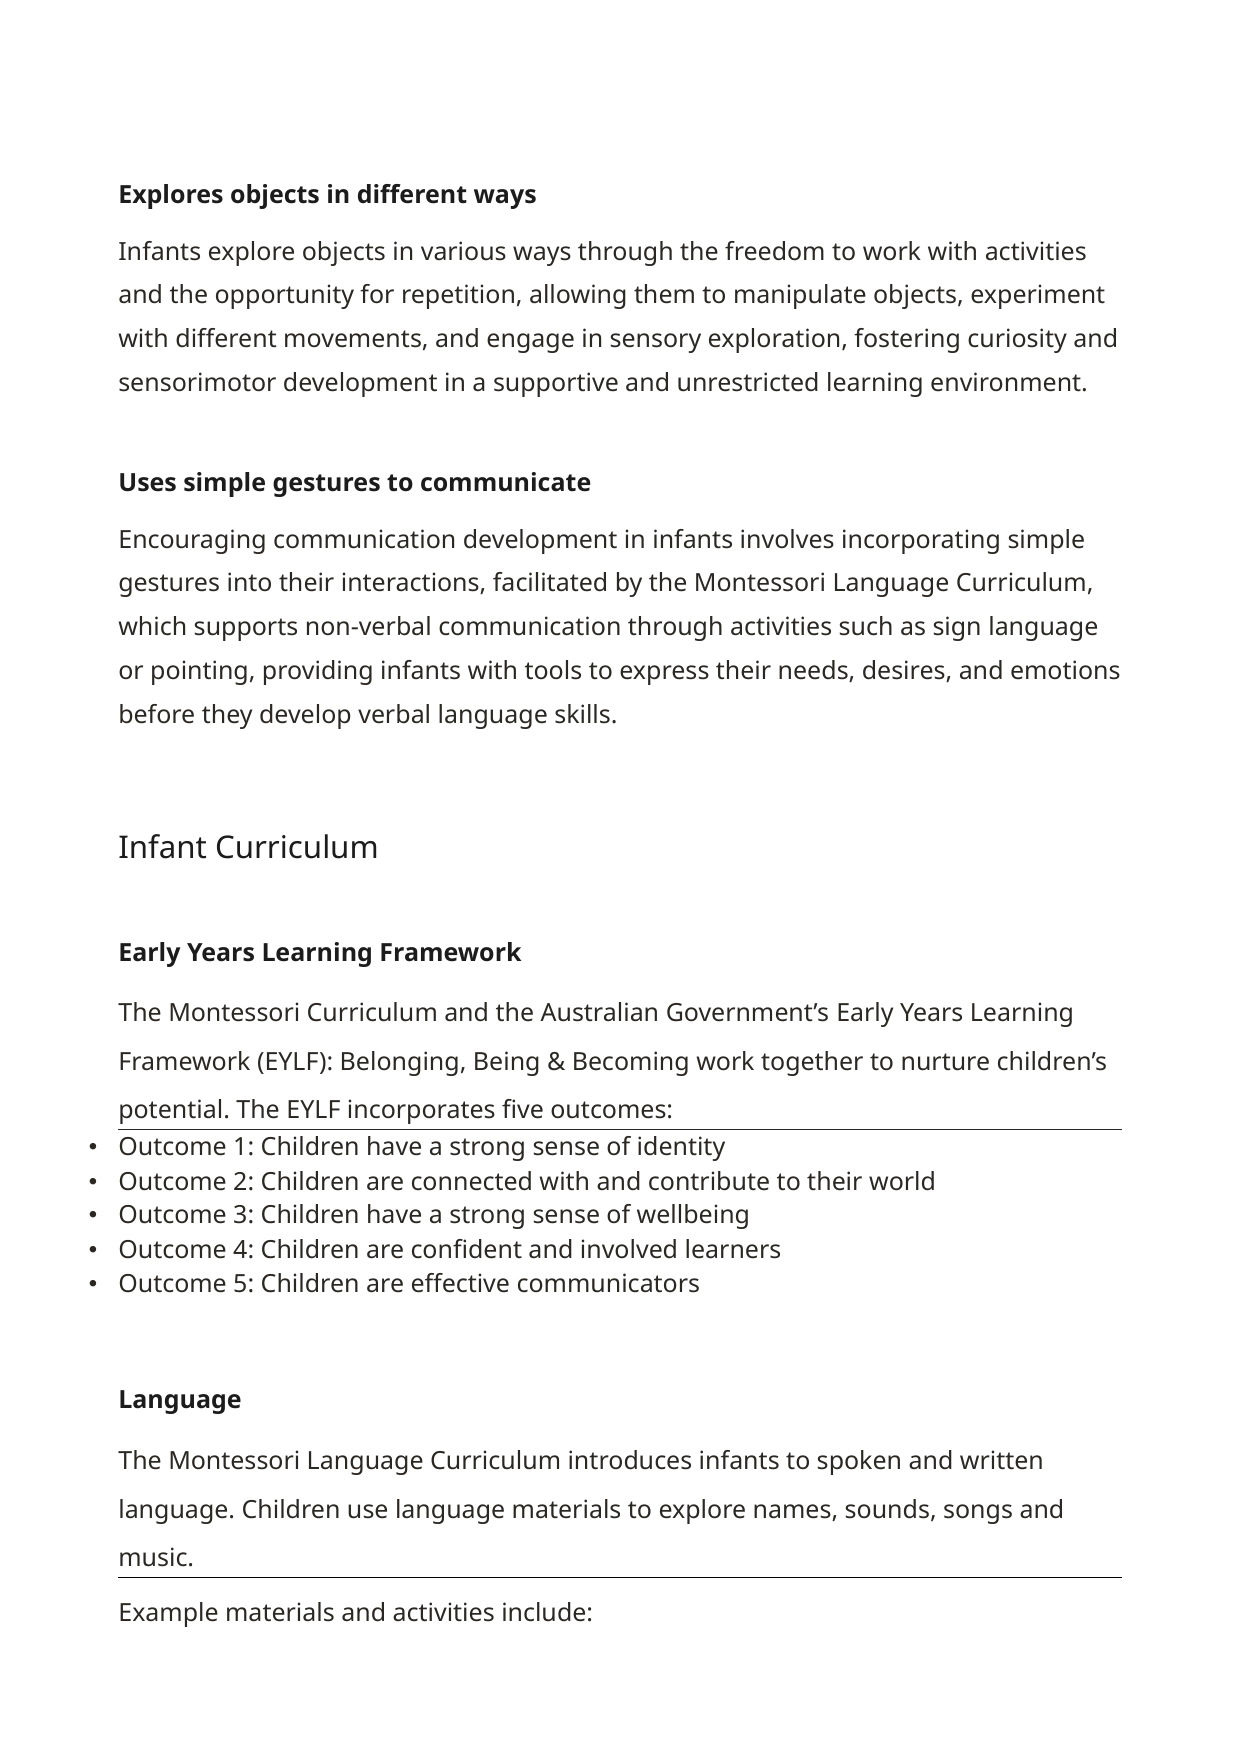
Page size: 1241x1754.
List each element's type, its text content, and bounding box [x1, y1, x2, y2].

subtitle Explores objects in different ways [118, 177, 1122, 211]
text Infants explore objects in various ways through the freedom to work with activities and the opportunity for repetition, allowing them to manipulate objects, experiment with different movements, and engage in sensory exploration, fostering curiosity and sensorimotor development in a supportive and unrestricted learning environment. [118, 224, 1122, 399]
subtitle Language [118, 1382, 1122, 1416]
list Outcome 5: Children are effective communicators [118, 1265, 1122, 1299]
subtitle Infant Curriculum [118, 825, 1122, 868]
text The Montessori Curriculum and the Australian Government’s Early Years Learning Framework (EYLF): Belonging, Being & Becoming work together to nurture children’s potential. The EYLF incorporates five outcomes: [118, 981, 1122, 1129]
list Outcome 2: Children are connected with and contribute to their world [118, 1163, 1122, 1197]
list Outcome 1: Children have a strong sense of identity [118, 1130, 1122, 1163]
subtitle Uses simple gestures to communicate [118, 465, 1122, 499]
text Example materials and activities include: [118, 1578, 1122, 1628]
text The Montessori Language Curriculum introduces infants to spoken and written language. Children use language materials to explore names, sounds, songs and music. [118, 1428, 1122, 1577]
subtitle Early Years Learning Framework [118, 934, 1122, 968]
list Outcome 3: Children have a strong sense of wellbeing [118, 1197, 1122, 1231]
text Encouraging communication development in infants involves incorporating simple gestures into their interactions, facilitated by the Montessori Language Curriculum, which supports non-verbal communication through activities such as sign language or pointing, providing infants with tools to express their needs, desires, and emotions before they develop verbal language skills. [118, 512, 1122, 730]
list Outcome 4: Children are confident and involved learners [118, 1231, 1122, 1265]
